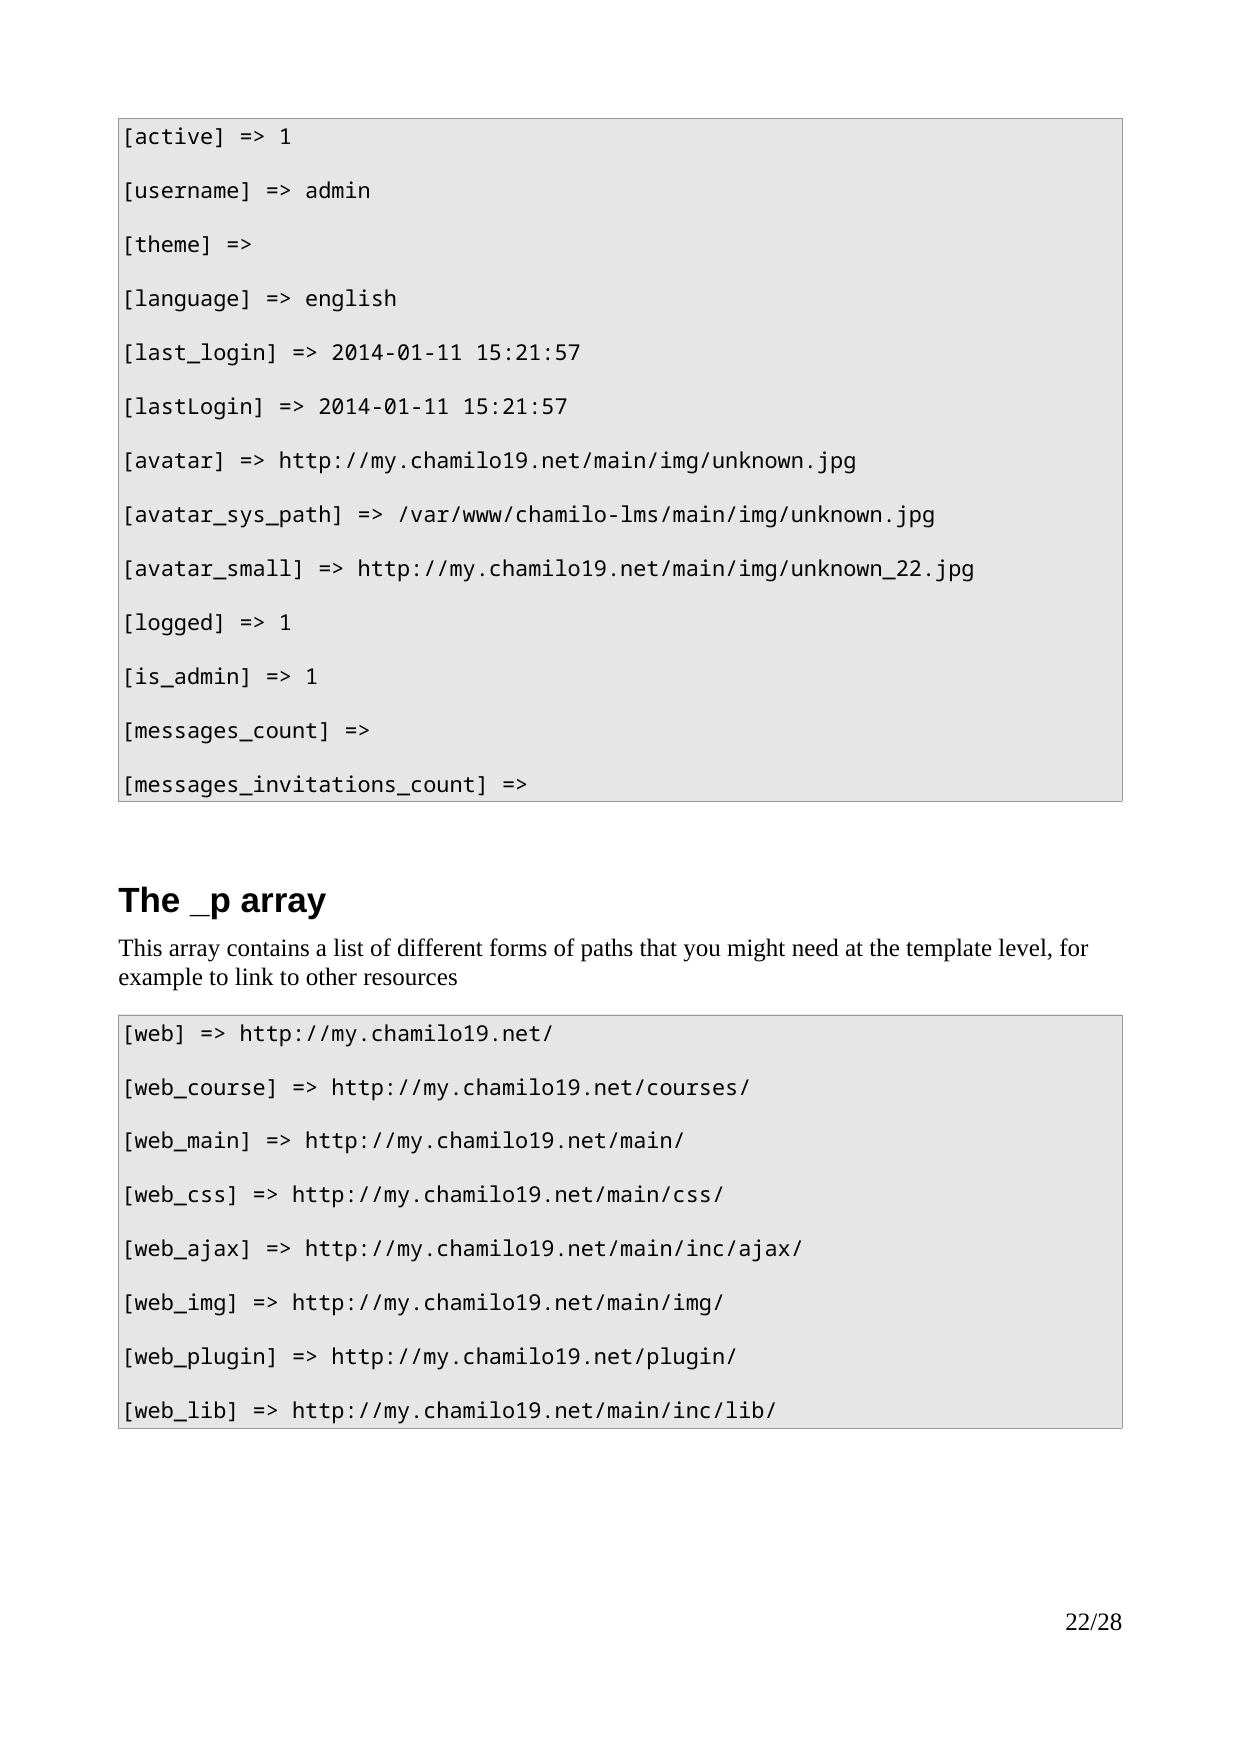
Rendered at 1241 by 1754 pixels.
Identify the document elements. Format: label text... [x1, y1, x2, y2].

text [is_admin] => 1 [119, 658, 1122, 691]
text [web_course] => http://my.chamilo19.net/courses/ [119, 1068, 1122, 1101]
text [active] => 1 [119, 119, 1122, 151]
text [web_main] => http://my.chamilo19.net/main/ [119, 1122, 1122, 1155]
text [logged] => 1 [119, 604, 1122, 637]
text [messages_count] => [119, 712, 1122, 744]
text This array contains a list of different forms of paths that you might need at the template level, for example to link to other resources [118, 933, 1122, 990]
text [lastLogin] => 2014-01-11 15:21:57 [119, 388, 1122, 421]
subtitle The _p array [118, 880, 1122, 920]
text [language] => english [119, 280, 1122, 313]
text [web_ajax] => http://my.chamilo19.net/main/inc/ajax/ [119, 1230, 1122, 1263]
text [avatar_sys_path] => /var/www/chamilo-lms/main/img/unknown.jpg [119, 496, 1122, 529]
text [web_plugin] => http://my.chamilo19.net/plugin/ [119, 1338, 1122, 1371]
text [web_img] => http://my.chamilo19.net/main/img/ [119, 1284, 1122, 1317]
text [web_css] => http://my.chamilo19.net/main/css/ [119, 1176, 1122, 1209]
text [web] => http://my.chamilo19.net/ [119, 1016, 1122, 1047]
text [avatar_small] => http://my.chamilo19.net/main/img/unknown_22.jpg [119, 550, 1122, 583]
text [avatar] => http://my.chamilo19.net/main/img/unknown.jpg [119, 442, 1122, 475]
text [last_login] => 2014-01-11 15:21:57 [119, 334, 1122, 367]
text [web_lib] => http://my.chamilo19.net/main/inc/lib/ [119, 1392, 1122, 1428]
text [username] => admin [119, 172, 1122, 205]
text [theme] => [119, 226, 1122, 259]
text [messages_invitations_count] => [119, 766, 1122, 801]
